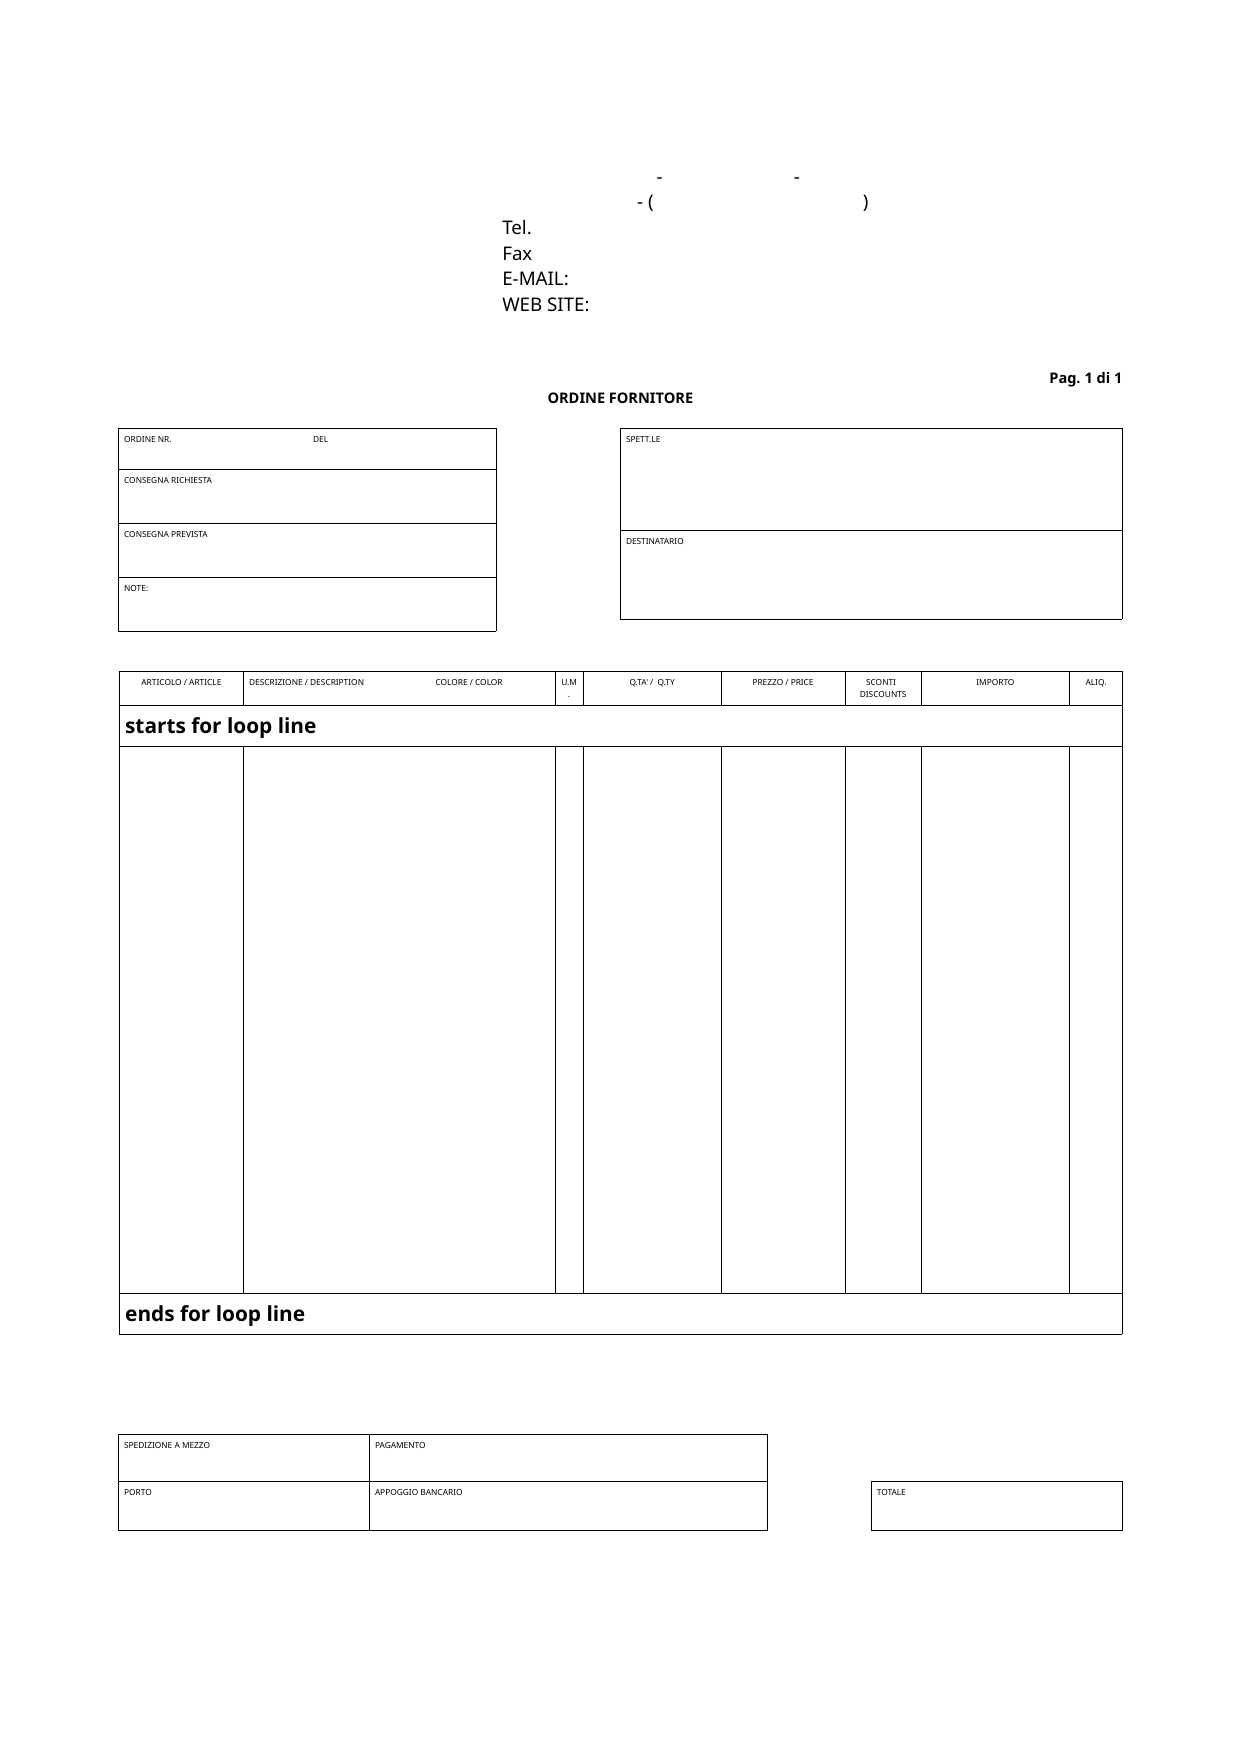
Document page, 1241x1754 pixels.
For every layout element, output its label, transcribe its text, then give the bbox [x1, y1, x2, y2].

table_cell [846, 747, 921, 1293]
table_header DEL <formatLang(o.date_order, date=True) if o.date_order else ""> [307, 429, 496, 468]
table_cell <l.taxes_id> [1070, 747, 1122, 1293]
table_header ALIQ. [1070, 672, 1122, 705]
table_header Q.TA' / Q.TY [584, 672, 721, 705]
table_header [768, 1434, 871, 1481]
table_header IMPORTO [922, 672, 1069, 705]
table_header [871, 1434, 1122, 1481]
table_header SPEDIZIONE A MEZZO [119, 1435, 369, 1481]
table_cell PORTO [119, 1482, 369, 1530]
table_header SCONTI DISCOUNTS [846, 672, 921, 705]
table_cell <l.price_subtotal> [922, 747, 1069, 1293]
table_cell <l.product_qty> [584, 747, 721, 1293]
table_cell [768, 1481, 871, 1530]
table_cell <l.product_id.name or ''> [244, 747, 555, 1293]
table_cell starts for loop line [120, 706, 1122, 746]
table_cell <l.product_uom.name> [556, 747, 583, 1293]
table_header PAGAMENTO <o.payment_term_id.name> [370, 1435, 767, 1481]
table_cell CONSEGNA RICHIESTA [119, 470, 496, 523]
table_cell CONSEGNA PREVISTA [119, 524, 496, 577]
text Pag. 1 di 1 [118, 368, 1122, 388]
table_header ARTICOLO / ARTICLE [120, 672, 243, 705]
table_cell DESTINATARIO <o.destination_partner_id.name if o.destination_partner_id else ''> <(o.destination_partner_id.street or '') if o.destination_partner_id else ''> <o.destination_partner_id.zip if o.destination_partner_id else ''> <(o.destination_partner_id.city or '') if o.destination_partner_id else ''> <(o.destination_partner_id.country_id.name or '') if o.destination_partner_id else ''> [621, 531, 1122, 618]
table_header SPETT.LE <o.partner_id.name> <o.partner_id.street or ''> <o.partner_id.city or ''> <o.partner_id.country_id.name or ''> [621, 429, 1122, 530]
table_cell APPOGGIO BANCARIO [370, 1482, 767, 1530]
table_cell TOTALE [872, 1482, 1122, 1530]
text ORDINE FORNITORE [118, 388, 1122, 408]
table_cell NOTE: [119, 578, 496, 631]
table_cell <formatLang(l.price_unit, digits=get_digits(dp='Account'))> [722, 747, 845, 1293]
table_header DESCRIZIONE / DESCRIPTION COLORE / COLOR [244, 672, 555, 705]
table_cell <l.product_id.default_code or ''> [120, 747, 243, 1293]
table_header ORDINE NR. <o.name> [119, 429, 307, 468]
table_header U.M. [556, 672, 583, 705]
table_header PREZZO / PRICE [722, 672, 845, 705]
table_cell ends for loop line [120, 1294, 1122, 1334]
